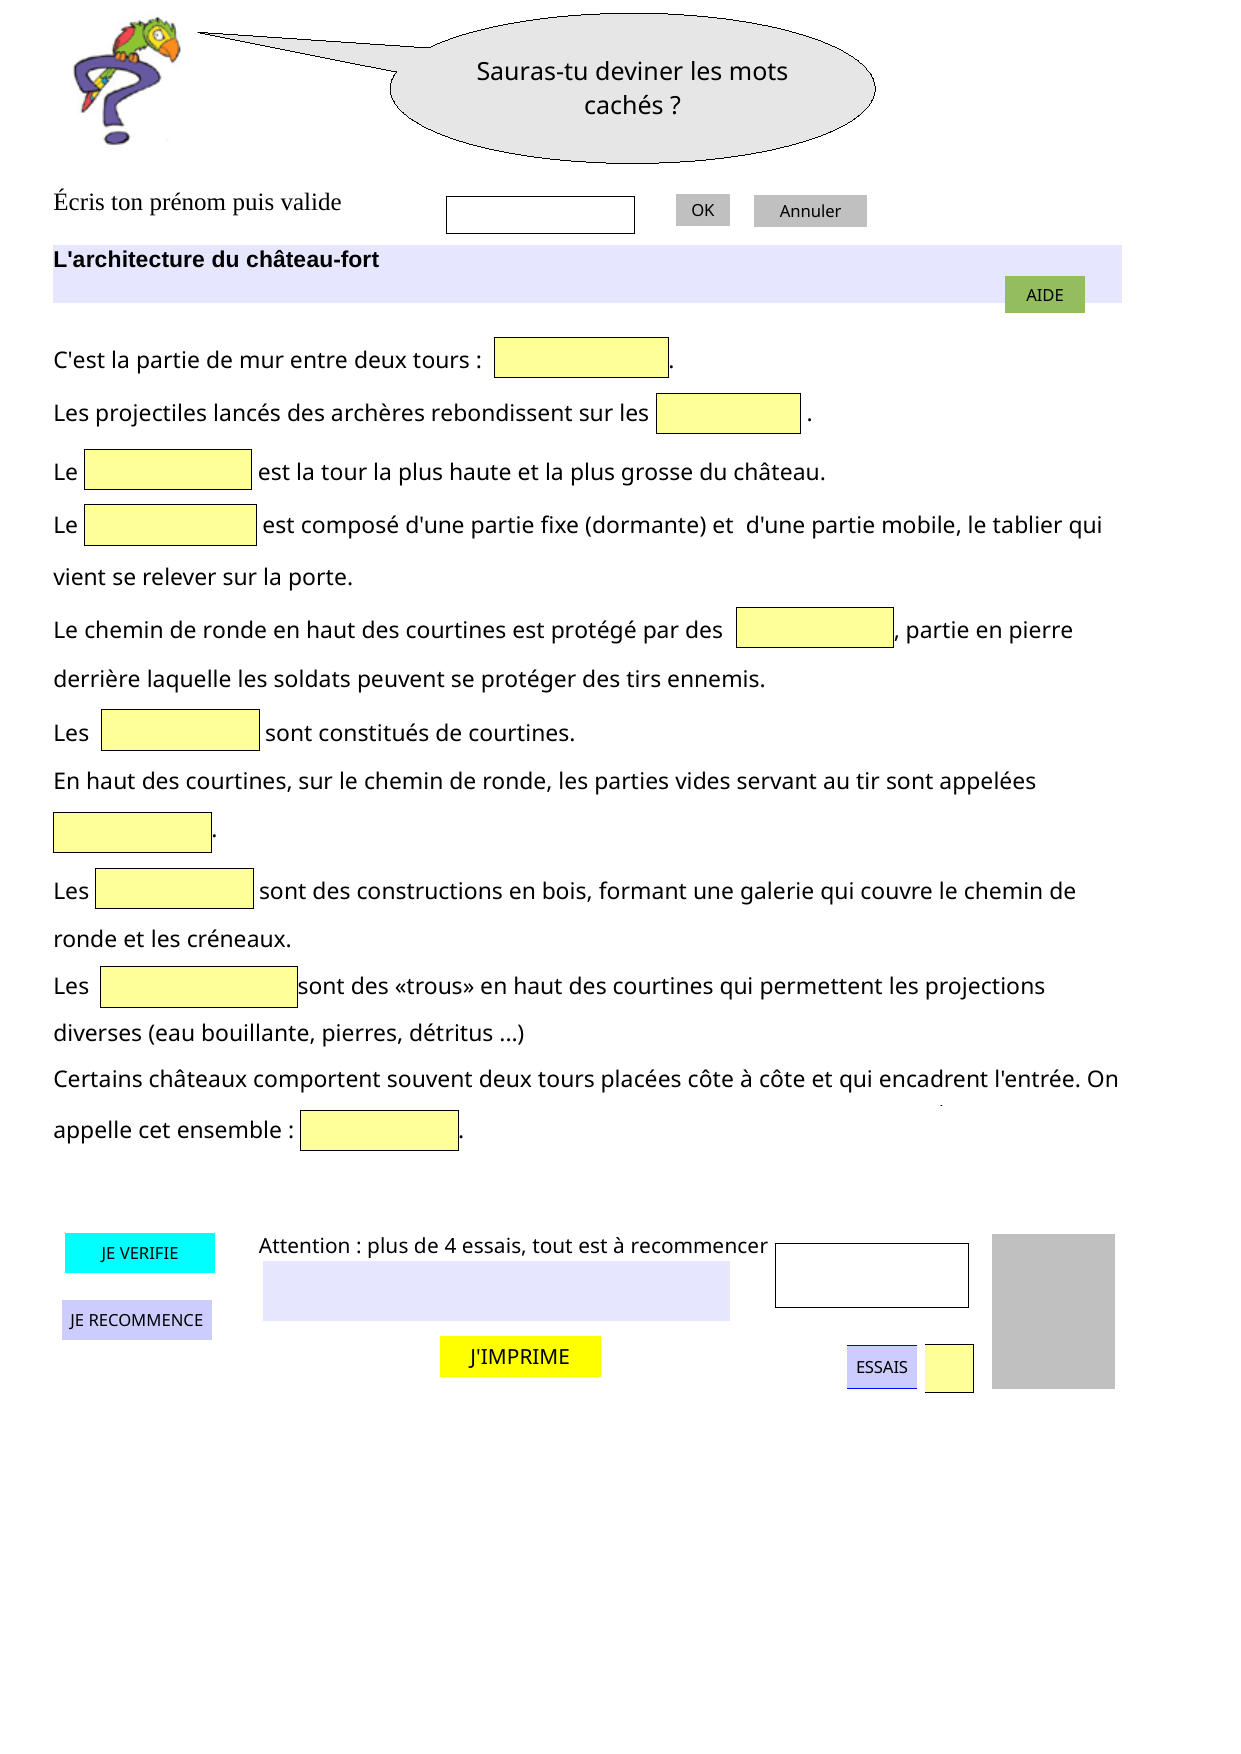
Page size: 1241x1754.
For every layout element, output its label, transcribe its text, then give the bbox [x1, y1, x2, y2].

text . [801, 393, 1122, 433]
text Le chemin de ronde en haut des courtines est protégé par des , partie en pierre derrière laquelle les soldats peuvent se protéger des tirs ennemis. [53, 607, 1122, 694]
text Les sont des «trous» en haut des courtines qui permettent les projections diverses (eau bouillante, pierres, détritus ...) [53, 970, 1122, 1048]
text Les projectiles lancés des archères rebondissent sur les [53, 393, 656, 433]
text est la tour la plus haute et la plus grosse du château. [252, 449, 1122, 489]
text Le [53, 449, 84, 489]
text . [669, 337, 1122, 377]
text Les [53, 709, 101, 750]
text L'architecture du château-fort [53, 245, 1122, 303]
text Le est composé d'une partie fixe (dormante) et d'une partie mobile, le tablier qui vient se relever sur la porte. [53, 504, 1122, 591]
text Certains châteaux comportent souvent deux tours placées côte à côte et qui encadrent l'entrée. On appelle cet ensemble : . [53, 1063, 1122, 1150]
text C'est la partie de mur entre deux tours : [53, 337, 494, 377]
picture [69, 12, 198, 158]
text Les sont des constructions en bois, formant une galerie qui couvre le chemin de ronde et les créneaux. [53, 868, 1122, 954]
text Écris ton prénom puis valide [53, 187, 1122, 216]
text En haut des courtines, sur le chemin de ronde, les parties vides servant au tir sont appelées . [53, 765, 1122, 852]
text sont constitués de courtines. [260, 709, 1122, 750]
